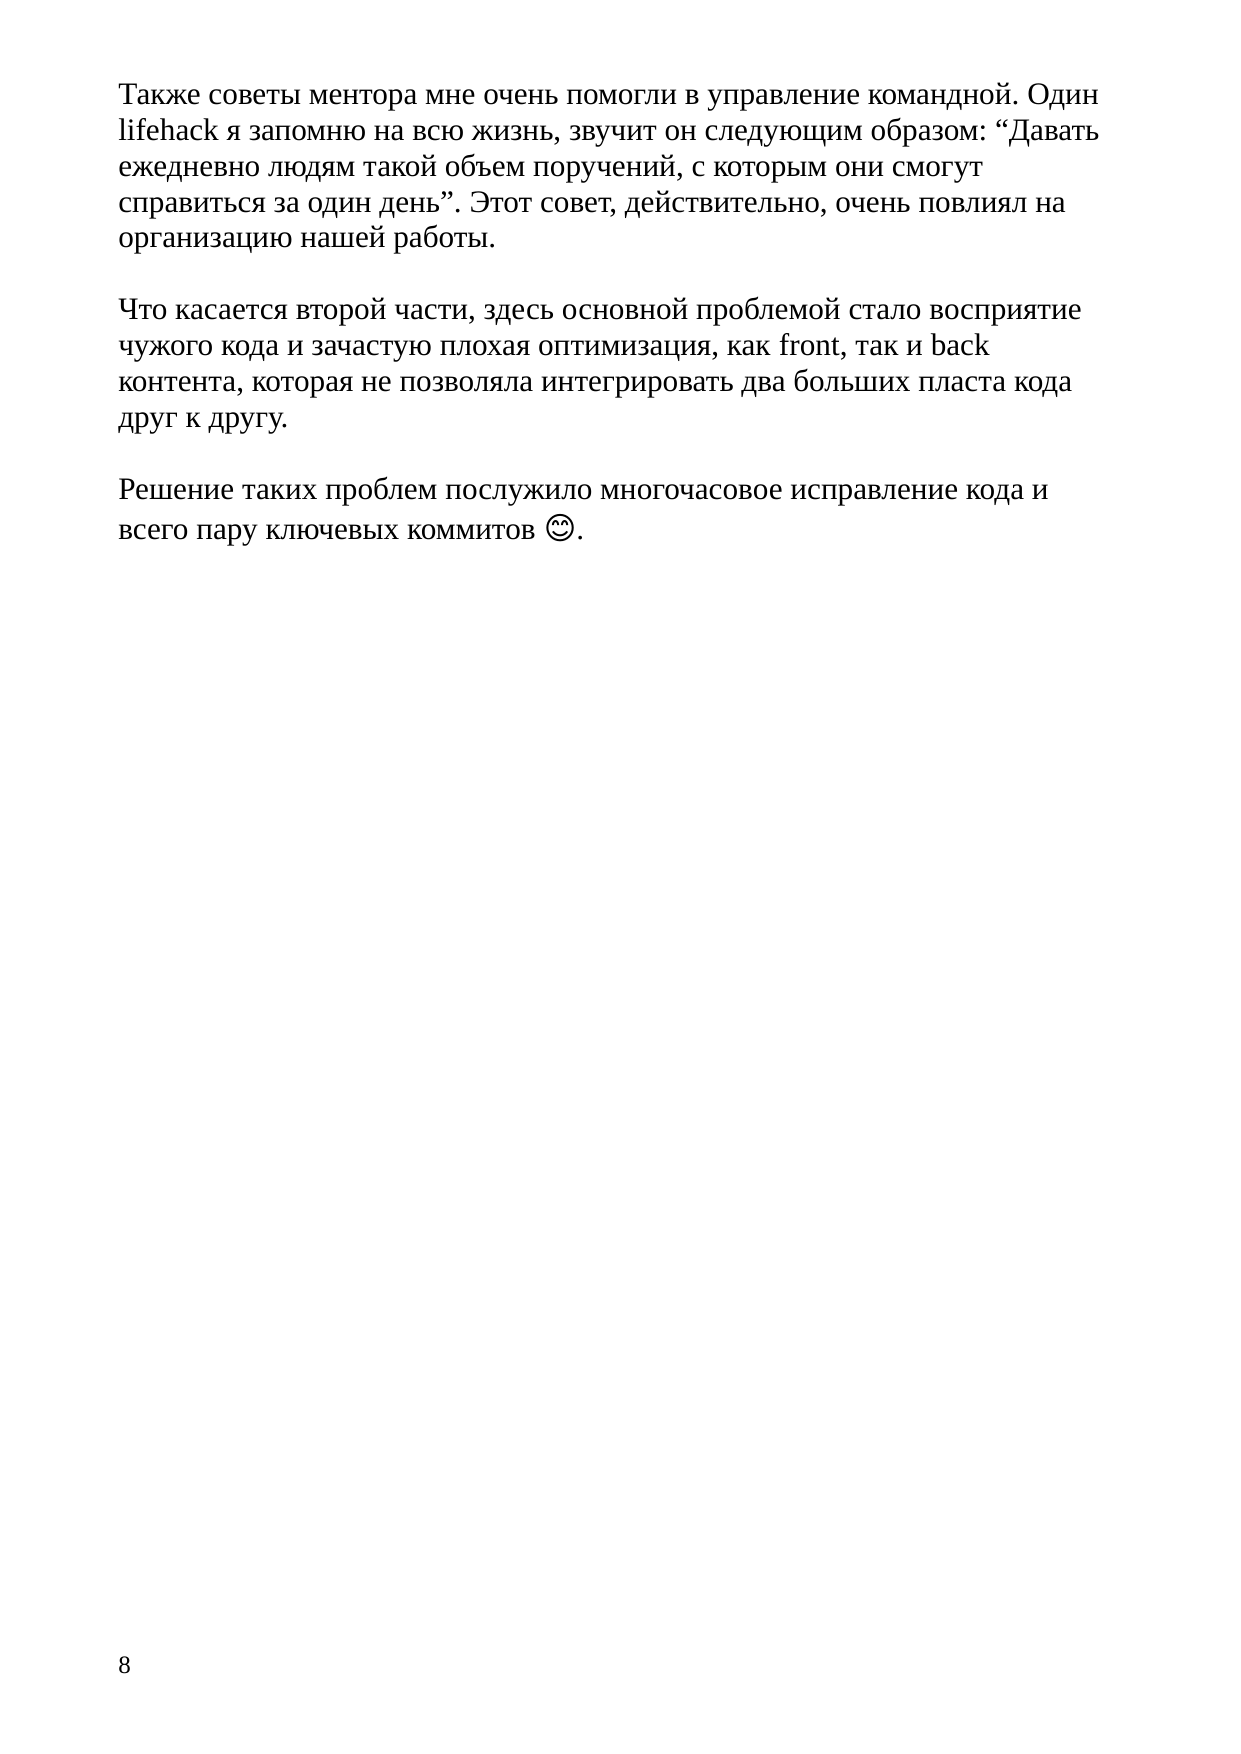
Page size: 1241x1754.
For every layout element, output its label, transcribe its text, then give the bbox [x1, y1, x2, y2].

text Решение таких проблем послужило многочасовое исправление кода и всего пару ключевых коммитов 😊. [118, 470, 1122, 549]
text Также советы ментора мне очень помогли в управление командной. Один lifehack я запомню на всю жизнь, звучит он следующим образом: “Давать ежедневно людям такой объем поручений, с которым они смогут справиться за один день”. Этот совет, действительно, очень повлиял на организацию нашей работы. [118, 75, 1122, 255]
text Что касается второй части, здесь основной проблемой стало восприятие чужого кода и зачастую плохая оптимизация, как front, так и back контента, которая не позволяла интегрировать два больших пласта кода друг к другу. [118, 291, 1122, 434]
